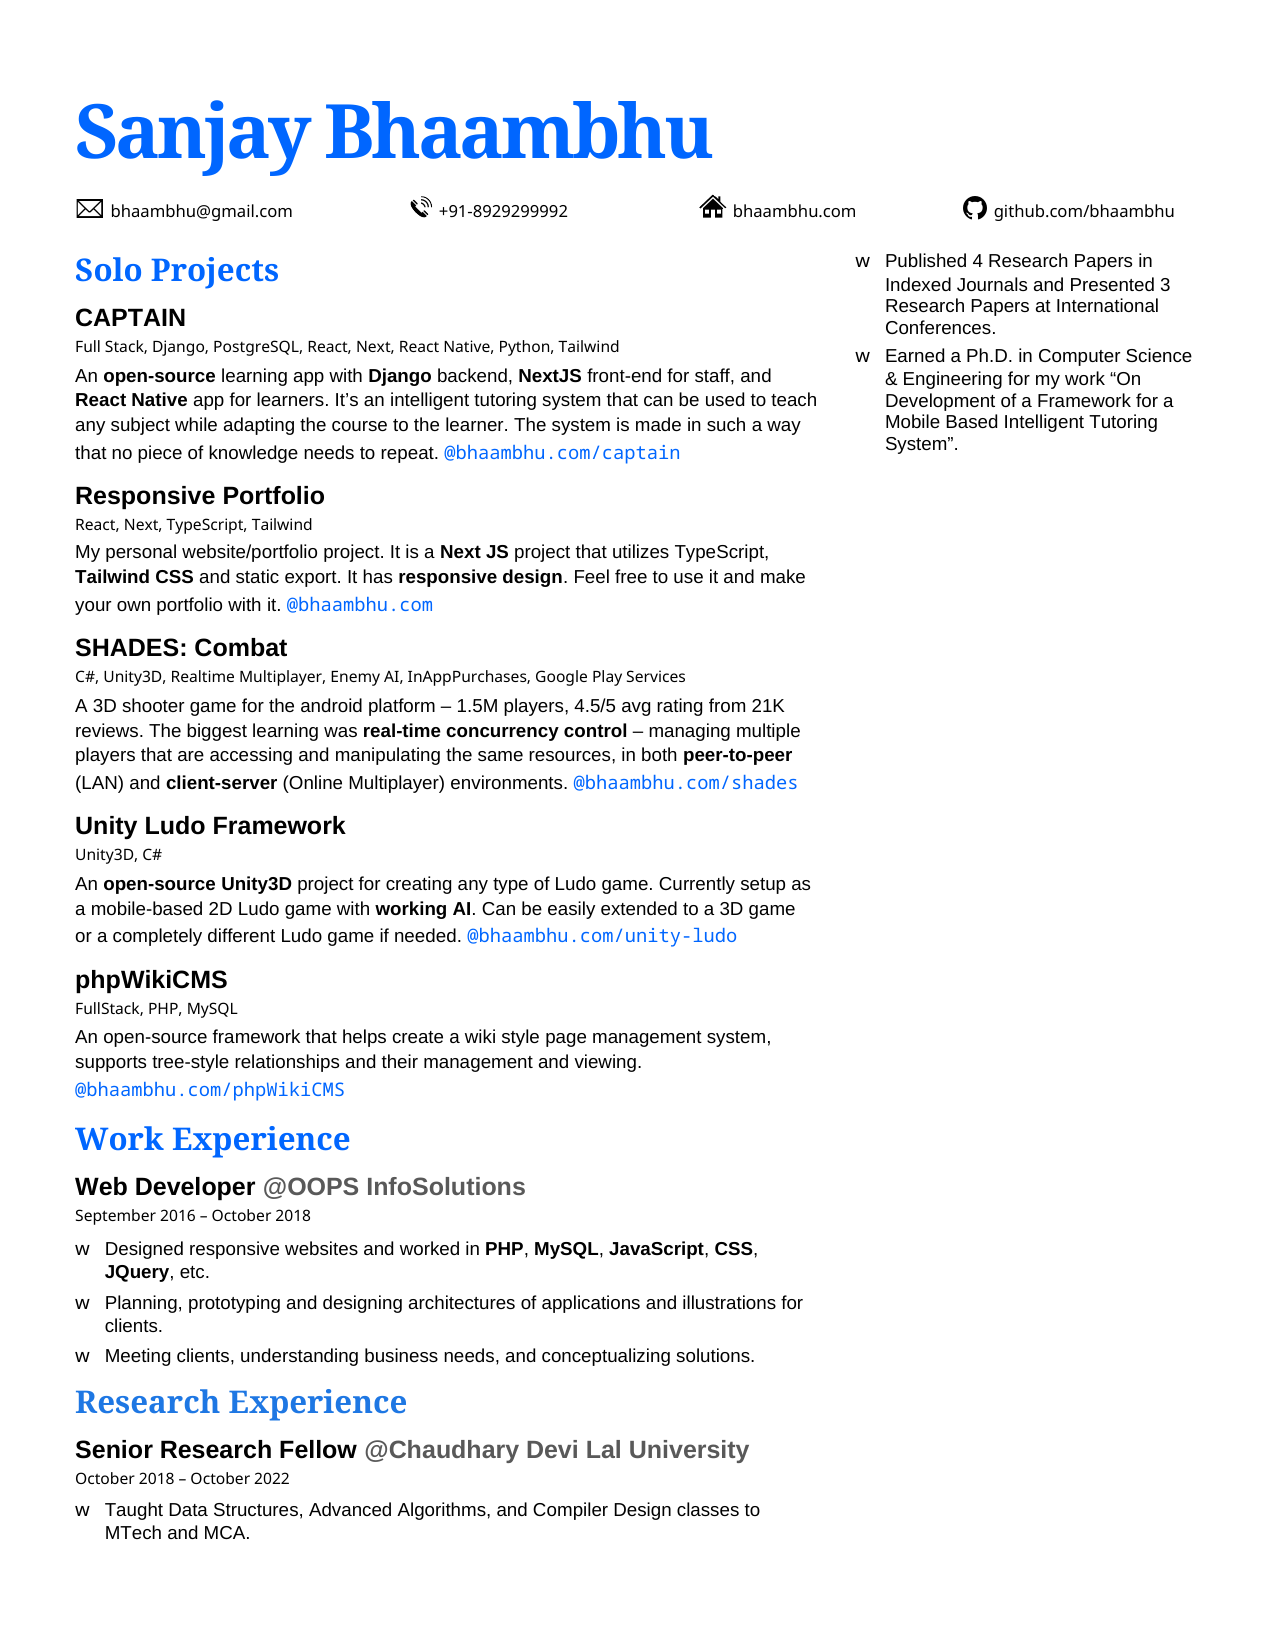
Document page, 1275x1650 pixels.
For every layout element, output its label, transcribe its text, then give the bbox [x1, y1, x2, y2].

text An open-source Unity3D project for creating any type of Ludo game. Currently setup as a mobile-based 2D Ludo game with working AI. Can be easily extended to a 3D game or a completely different Ludo game if needed. @bhaambhu.com/unity-ludo [75, 873, 816, 948]
subtitle Senior Research Fellow @Chaudhary Devi Lal University [75, 1435, 815, 1463]
subtitle September 2016 – October 2018 [75, 1205, 827, 1226]
table_header bhaambhu.com [721, 192, 958, 222]
table_header +91-8929299992 [428, 192, 721, 222]
list Published 4 Research Papers in Indexed Journals and Presented 3 Research Papers at International Conferences. [855, 248, 1195, 338]
subtitle Full Stack, Django, PostgreSQL, React, Next, React Native, Python, Tailwind [75, 336, 827, 357]
subtitle Work Experience [75, 1117, 815, 1160]
list Designed responsive websites and worked in PHP, MySQL, JavaScript, CSS, JQuery, etc. [75, 1236, 815, 1283]
subtitle React, Next, TypeScript, Tailwind [75, 514, 827, 535]
subtitle FullStack, PHP, MySQL [75, 997, 827, 1019]
table_header github.com/bhaambhu [992, 192, 1197, 222]
text An open-source framework that helps create a wiki style page management system, supports tree-style relationships and their management and viewing. @bhaambhu.com/phpWikiCMS [75, 1026, 835, 1102]
subtitle October 2018 – October 2022 [75, 1468, 827, 1489]
subtitle Research Experience [75, 1380, 815, 1422]
title Sanjay Bhaambhu [75, 75, 1200, 179]
subtitle SHADES: Combat [75, 633, 815, 662]
subtitle Unity3D, C# [75, 844, 827, 865]
table_header bhaambhu@gmail.com [75, 192, 427, 222]
subtitle CAPTAIN [75, 303, 815, 332]
picture [959, 192, 991, 224]
subtitle Web Developer @OOPS InfoSolutions [75, 1172, 815, 1201]
list Meeting clients, understanding business needs, and conceptualizing solutions. [75, 1342, 815, 1368]
list Planning, prototyping and designing architectures of applications and illustrations for clients. [75, 1289, 815, 1336]
text My personal website/portfolio project. It is a Next JS project that utilizes TypeScript, Tailwind CSS and static export. It has responsive design. Feel free to use it and make your own portfolio with it. @bhaambhu.com [75, 541, 810, 617]
subtitle Unity Ludo Framework [75, 811, 815, 840]
subtitle Responsive Portfolio [75, 481, 815, 510]
list Taught Data Structures, Advanced Algorithms, and Compiler Design classes to MTech and MCA. [75, 1497, 815, 1544]
list Earned a Ph.D. in Computer Science & Engineering for my work “On Development of a Framework for a Mobile Based Intelligent Tutoring System”. [855, 343, 1200, 454]
subtitle Solo Projects [75, 248, 815, 290]
text An open-source learning app with Django backend, NextJS front-end for staff, and React Native app for learners. It’s an intelligent tutoring system that can be used to teach any subject while adapting the course to the learner. The system is made in such a way that no piece of knowledge needs to repeat. @bhaambhu.com/captain [75, 364, 821, 465]
text A 3D shooter game for the android platform – 1.5M players, 4.5/5 avg rating from 21K reviews. The biggest learning was real-time concurrency control – managing multiple players that are accessing and manipulating the same resources, in both peer-to-peer (LAN) and client-server (Online Multiplayer) environments. @bhaambhu.com/shades [75, 694, 835, 795]
subtitle C#, Unity3D, Realtime Multiplayer, Enemy AI, InAppPurchases, Google Play Services [75, 666, 827, 687]
subtitle phpWikiCMS [75, 964, 815, 993]
